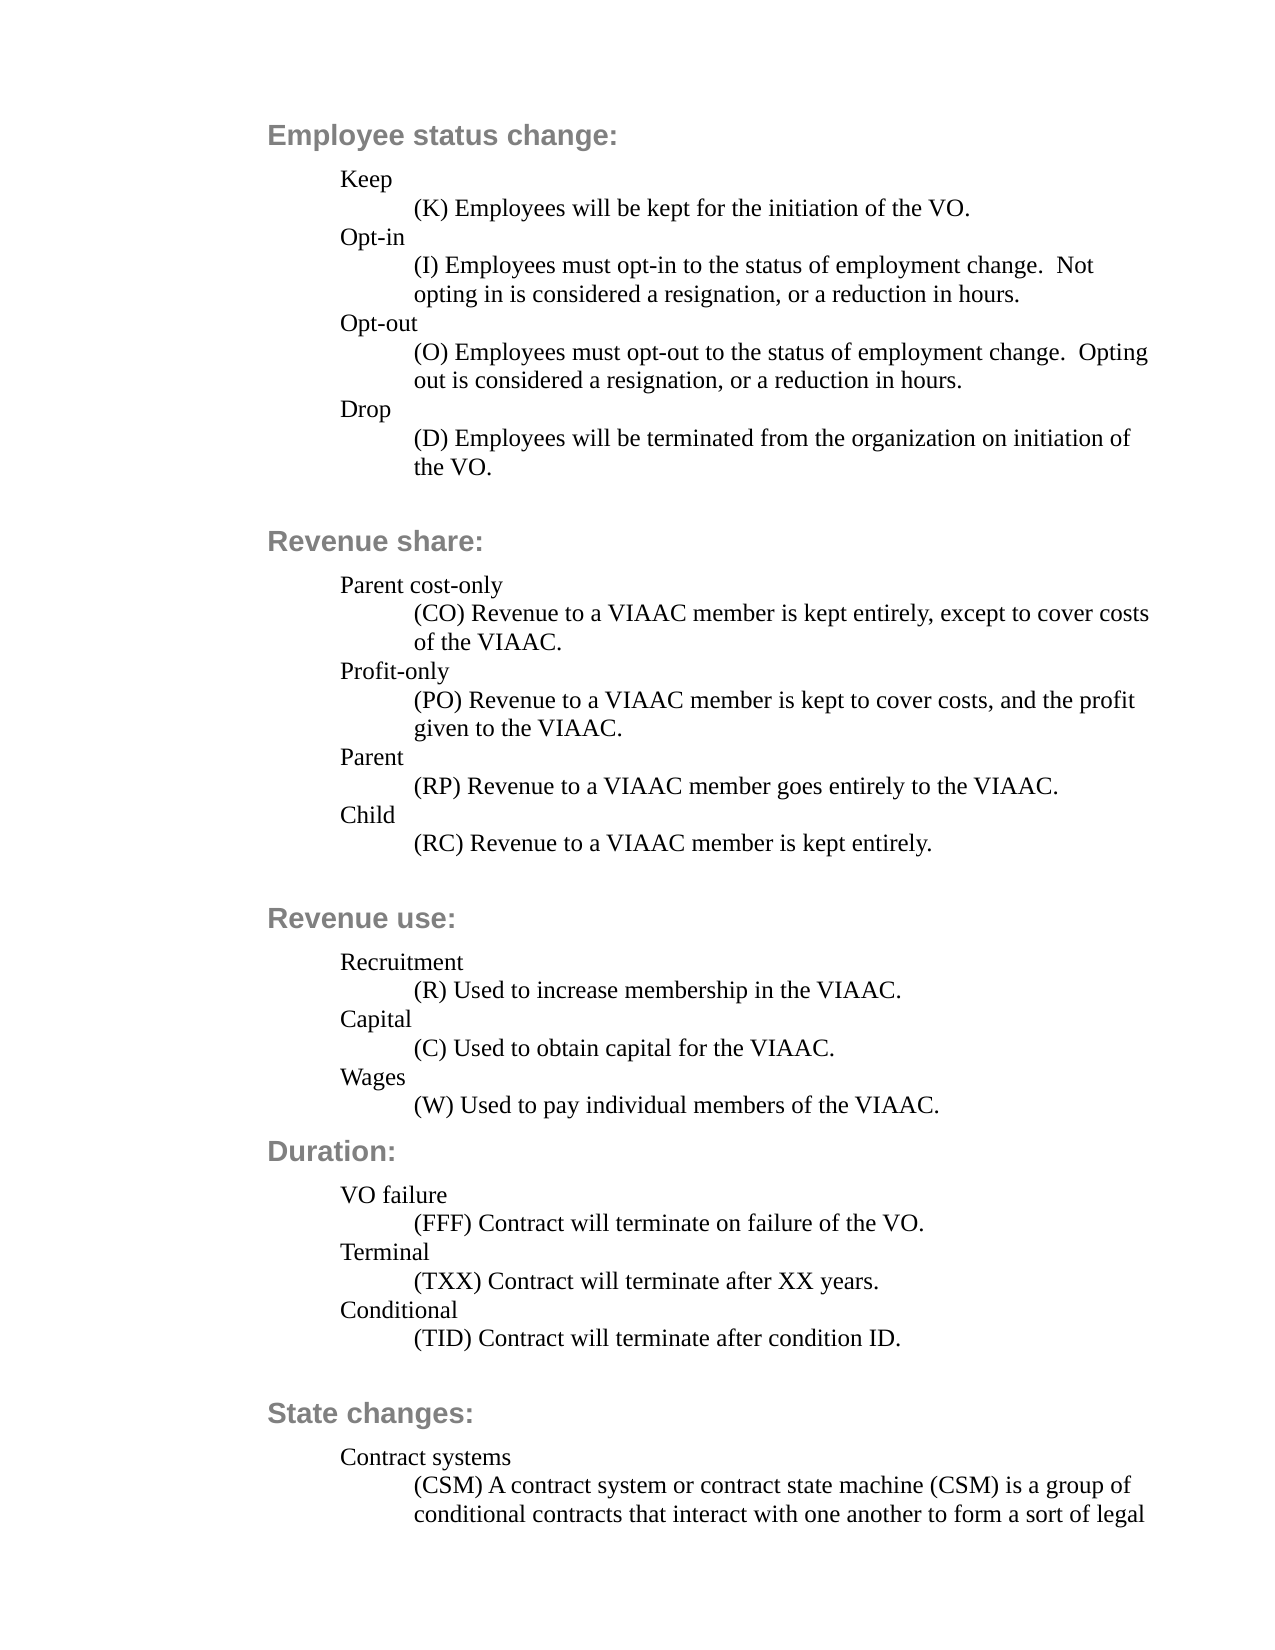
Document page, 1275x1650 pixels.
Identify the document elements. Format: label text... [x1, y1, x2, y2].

text Opt-out [118, 308, 1157, 337]
text Keep [118, 164, 1157, 193]
text (RP) Revenue to a VIAAC member goes entirely to the VIAAC. [413, 771, 1157, 800]
text (D) Employees will be terminated from the organization on initiation of the VO. [413, 423, 1157, 480]
text (TID) Contract will terminate after condition ID. [413, 1323, 1157, 1352]
text Recruitment [118, 947, 1157, 975]
subtitle State changes: [118, 1396, 1157, 1429]
text Wages [118, 1062, 1157, 1090]
subtitle Duration: [118, 1134, 1157, 1167]
text Terminal [118, 1237, 1157, 1266]
text (W) Used to pay individual members of the VIAAC. [413, 1090, 1157, 1119]
text (K) Employees will be kept for the initiation of the VO. [413, 193, 1157, 222]
text VO failure [118, 1180, 1157, 1208]
text (R) Used to increase membership in the VIAAC. [413, 975, 1157, 1004]
text (FFF) Contract will terminate on failure of the VO. [413, 1208, 1157, 1237]
text (CO) Revenue to a VIAAC member is kept entirely, except to cover costs of the VIAAC. [413, 598, 1157, 656]
text (RC) Revenue to a VIAAC member is kept entirely. [413, 828, 1157, 857]
text (TXX) Contract will terminate after XX years. [413, 1266, 1157, 1295]
text (CSM) A contract system or contract state machine (CSM) is a group of conditional contracts that interact with one another to form a sort of legal [413, 1470, 1157, 1528]
text Child [118, 800, 1157, 828]
subtitle Revenue share: [118, 524, 1157, 557]
text Parent [118, 742, 1157, 771]
text Opt-in [118, 222, 1157, 250]
text (I) Employees must opt-in to the status of employment change. Not opting in is considered a resignation, or a reduction in hours. [413, 250, 1157, 308]
text Drop [118, 394, 1157, 423]
text Parent cost-only [118, 570, 1157, 598]
subtitle Revenue use: [118, 901, 1157, 934]
text (O) Employees must opt-out to the status of employment change. Opting out is considered a resignation, or a reduction in hours. [413, 337, 1157, 394]
text (C) Used to obtain capital for the VIAAC. [413, 1033, 1157, 1062]
text Contract systems [118, 1442, 1157, 1470]
text Profit-only [118, 656, 1157, 685]
text (PO) Revenue to a VIAAC member is kept to cover costs, and the profit given to the VIAAC. [413, 685, 1157, 742]
text Conditional [118, 1295, 1157, 1323]
text Capital [118, 1004, 1157, 1033]
subtitle Employee status change: [118, 118, 1157, 152]
